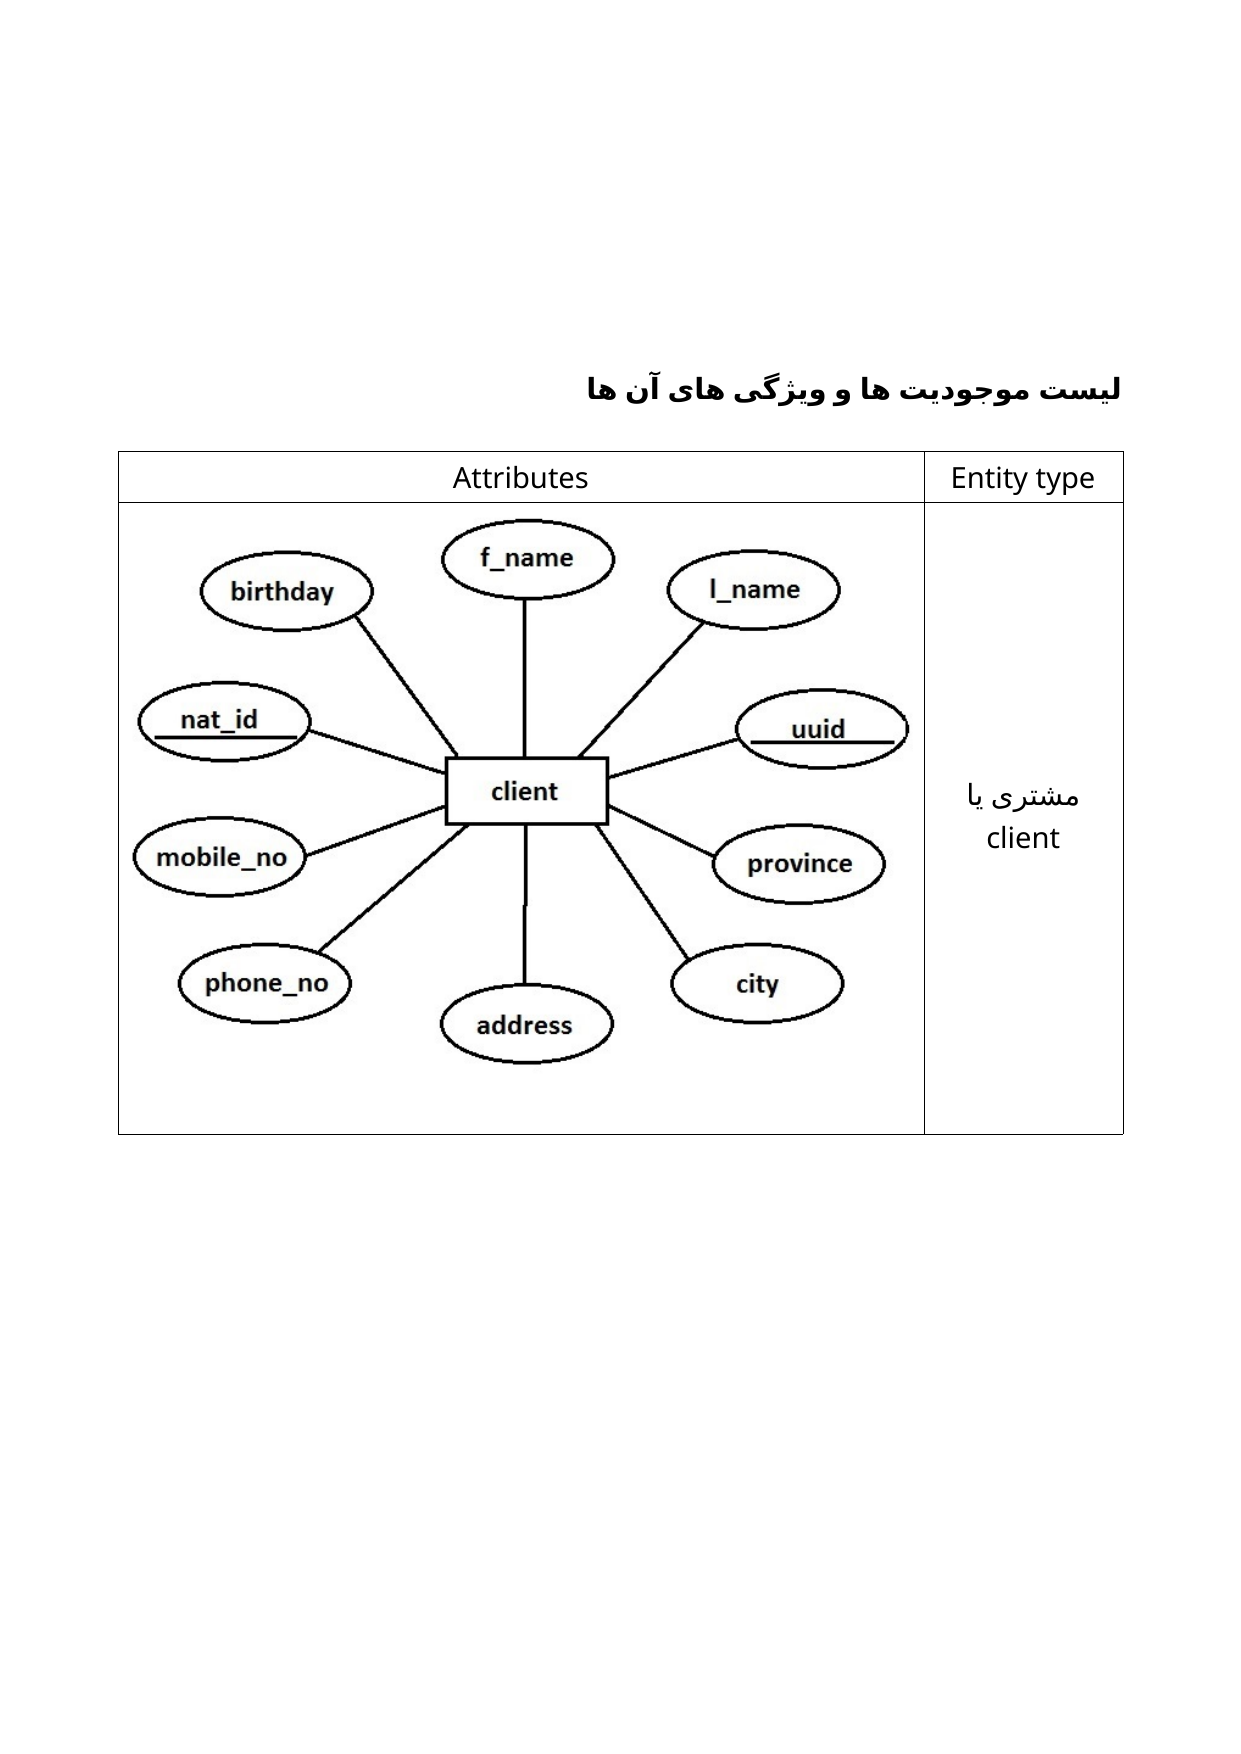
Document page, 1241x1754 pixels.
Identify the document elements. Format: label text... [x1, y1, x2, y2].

table_header Attributes [119, 452, 924, 502]
table_cell مشتری یا client [925, 503, 1123, 1134]
picture [123, 508, 919, 1089]
text لیست موجودیت ها و ویژگی های آن ها [118, 373, 1122, 411]
table_cell [119, 503, 924, 1134]
table_header Entity type [925, 452, 1123, 502]
